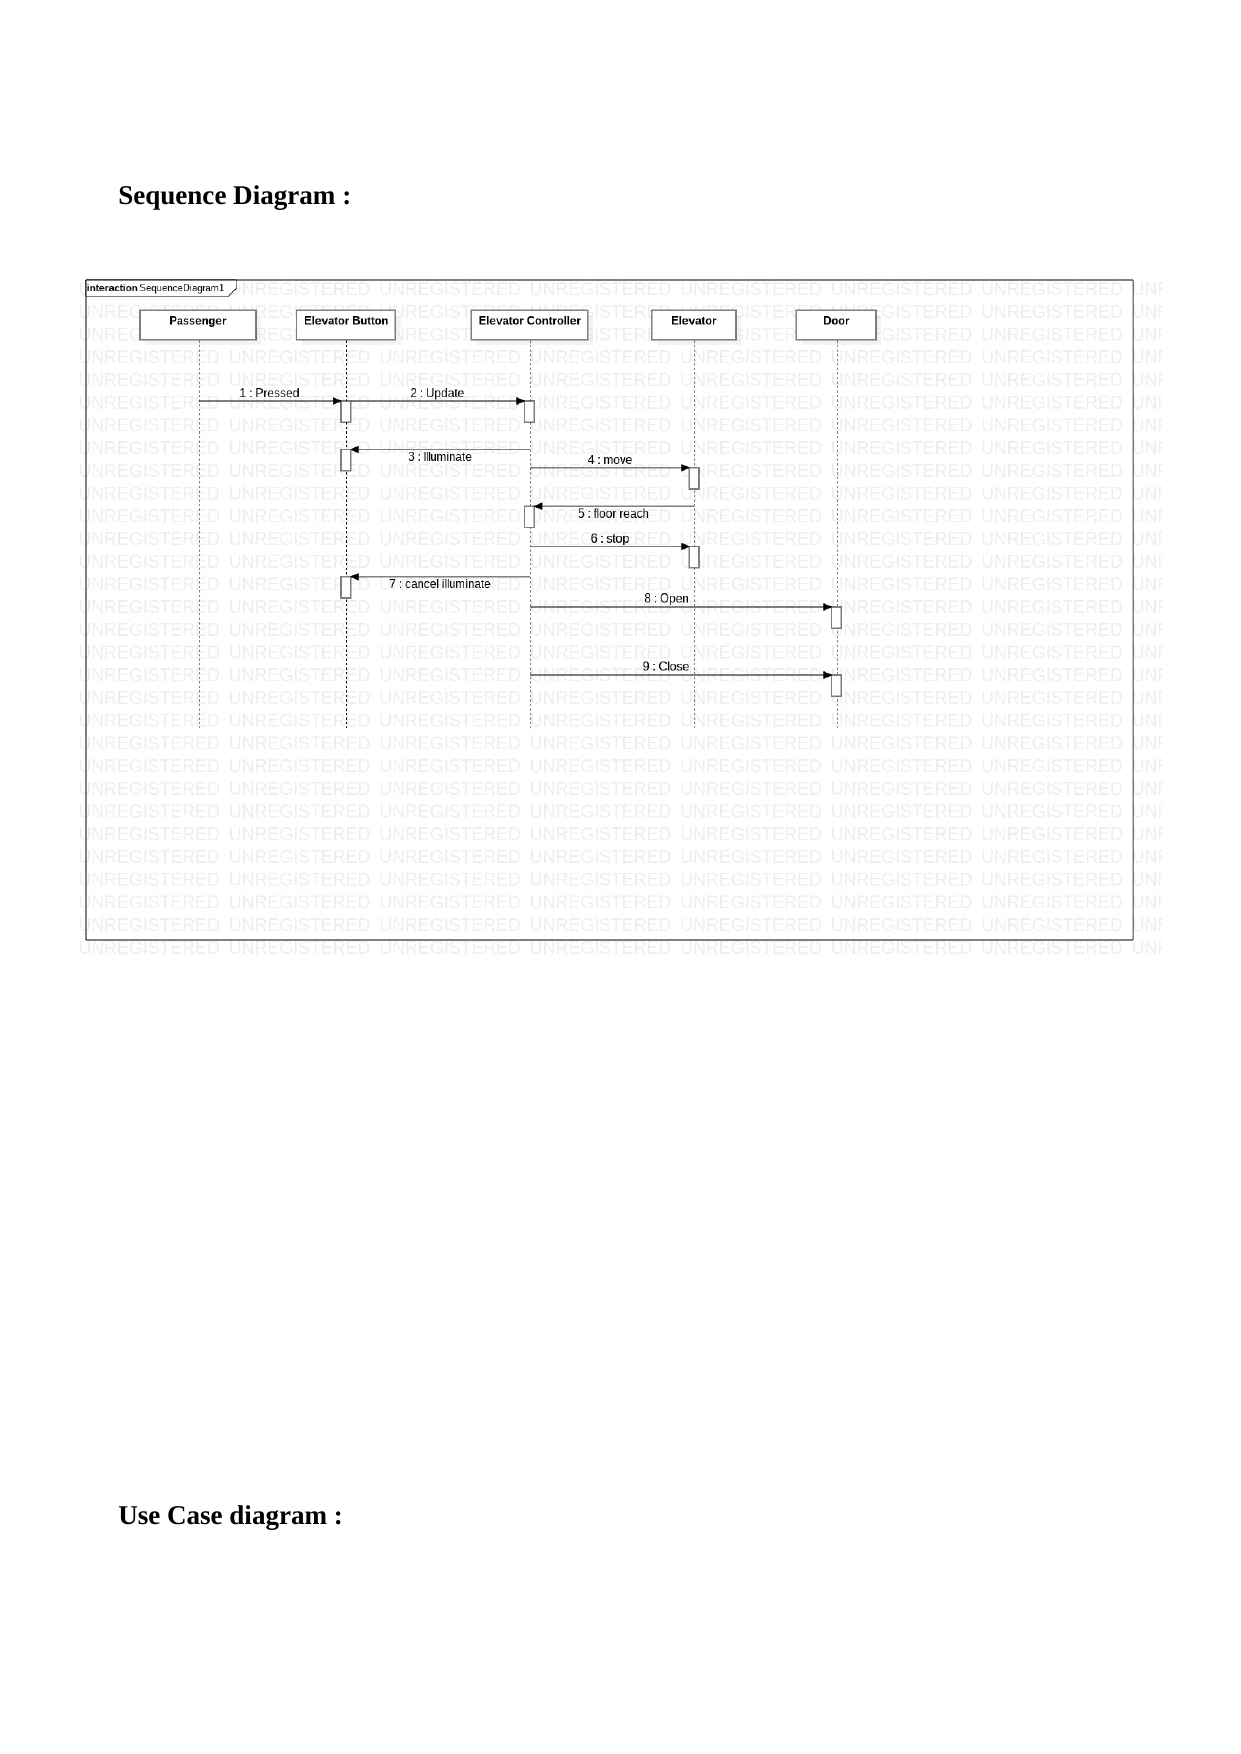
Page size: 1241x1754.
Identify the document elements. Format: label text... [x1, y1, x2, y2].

picture [78, 272, 1163, 970]
text Sequence Diagram : [118, 179, 1122, 210]
text Use Case diagram : [118, 1499, 1122, 1530]
